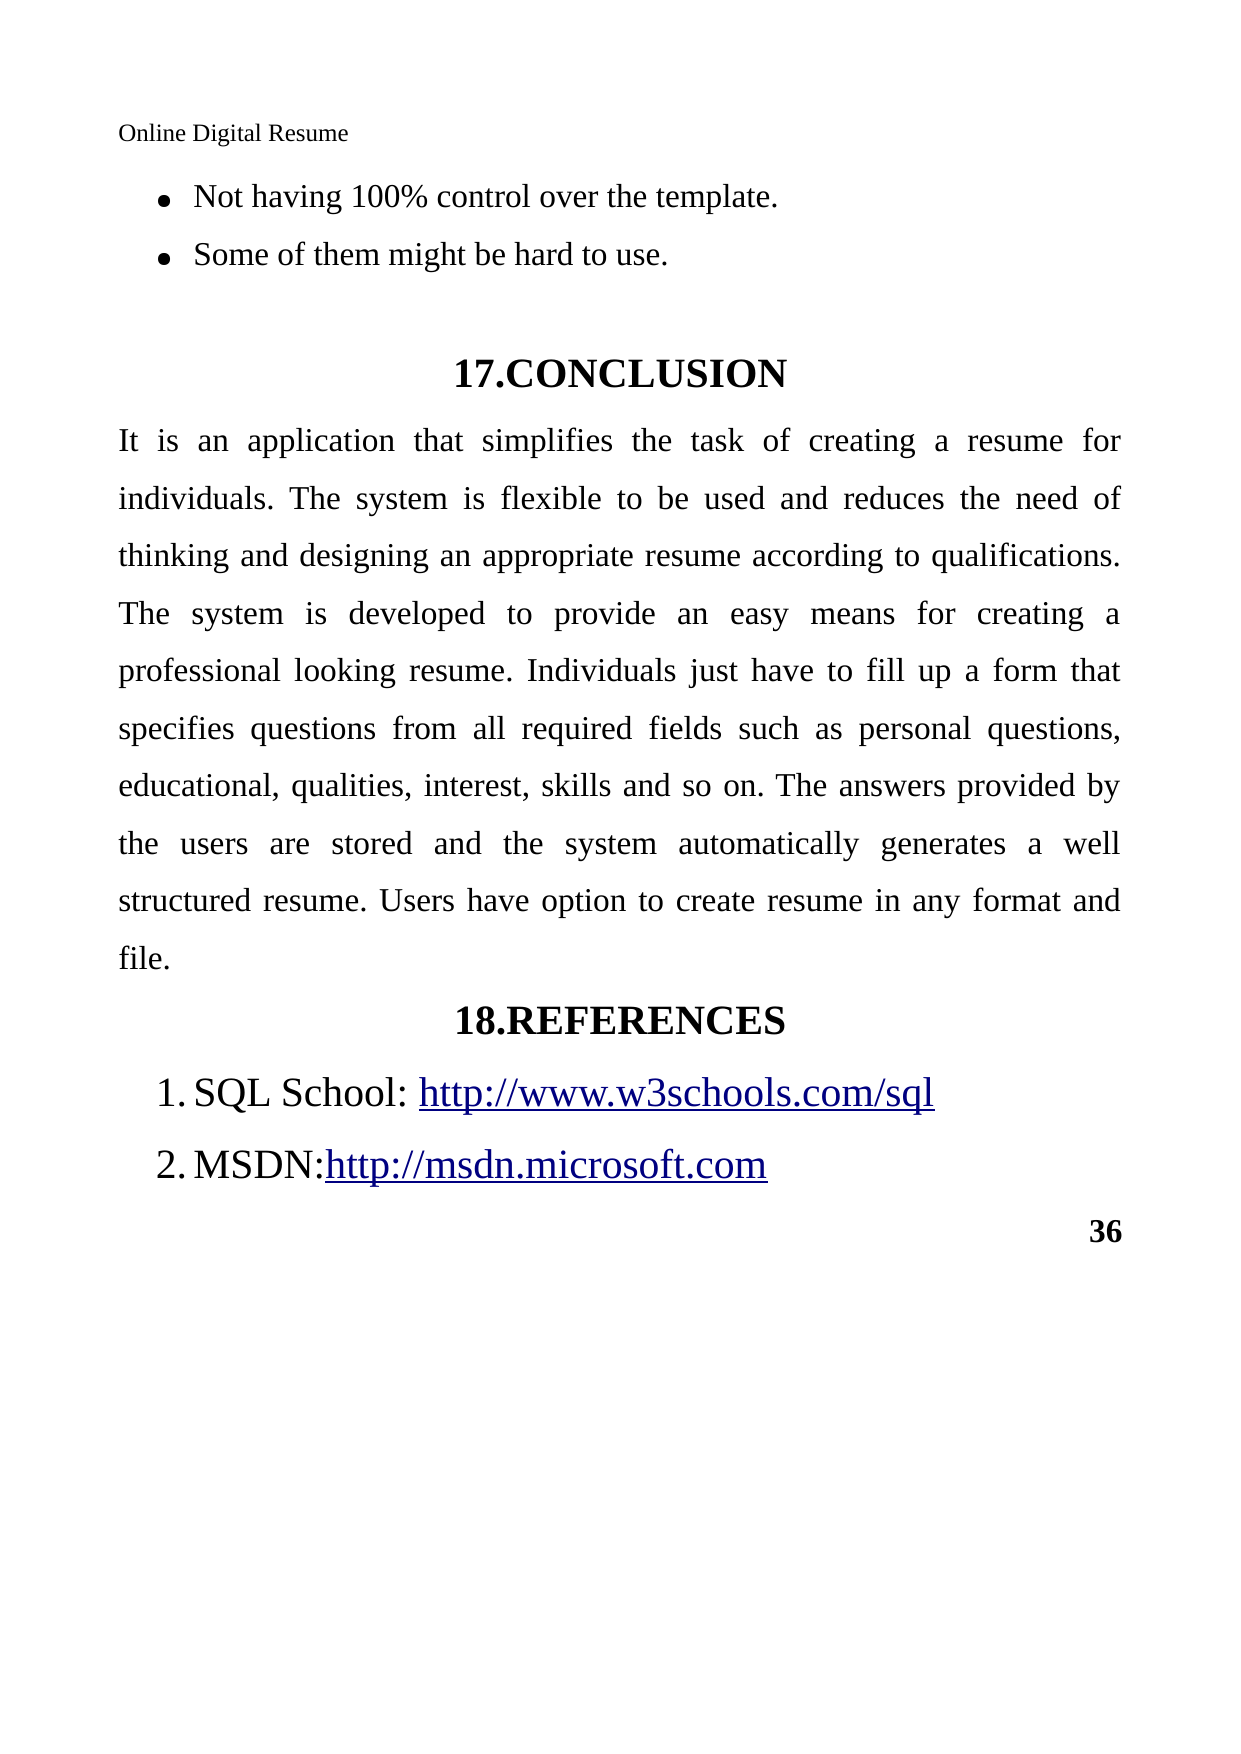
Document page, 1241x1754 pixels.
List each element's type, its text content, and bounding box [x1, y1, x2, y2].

list MSDN:http://msdn.microsoft.com [156, 1139, 1122, 1187]
text 18.REFERENCES [118, 996, 1122, 1044]
text 36 [118, 1211, 1122, 1250]
list SQL School: http://www.w3schools.com/sql [156, 1068, 1122, 1116]
text It is an application that simplifies the task of creating a resume for individuals. The system is flexible to be used and reduces the need of thinking and designing an appropriate resume according to qualifications. The system is developed to provide an easy means for creating a professional looking resume. Individuals just have to fill up a form that specifies questions from all required fields such as personal questions, educational, qualities, interest, skills and so on. The answers provided by the users are stored and the system automatically generates a well structured resume. Users have option to create resume in any format and file. [118, 421, 1122, 977]
text 17.CONCLUSION [118, 349, 1122, 397]
list Not having 100% control over the template. [156, 176, 1122, 215]
list Some of them might be hard to use. [156, 234, 1122, 272]
